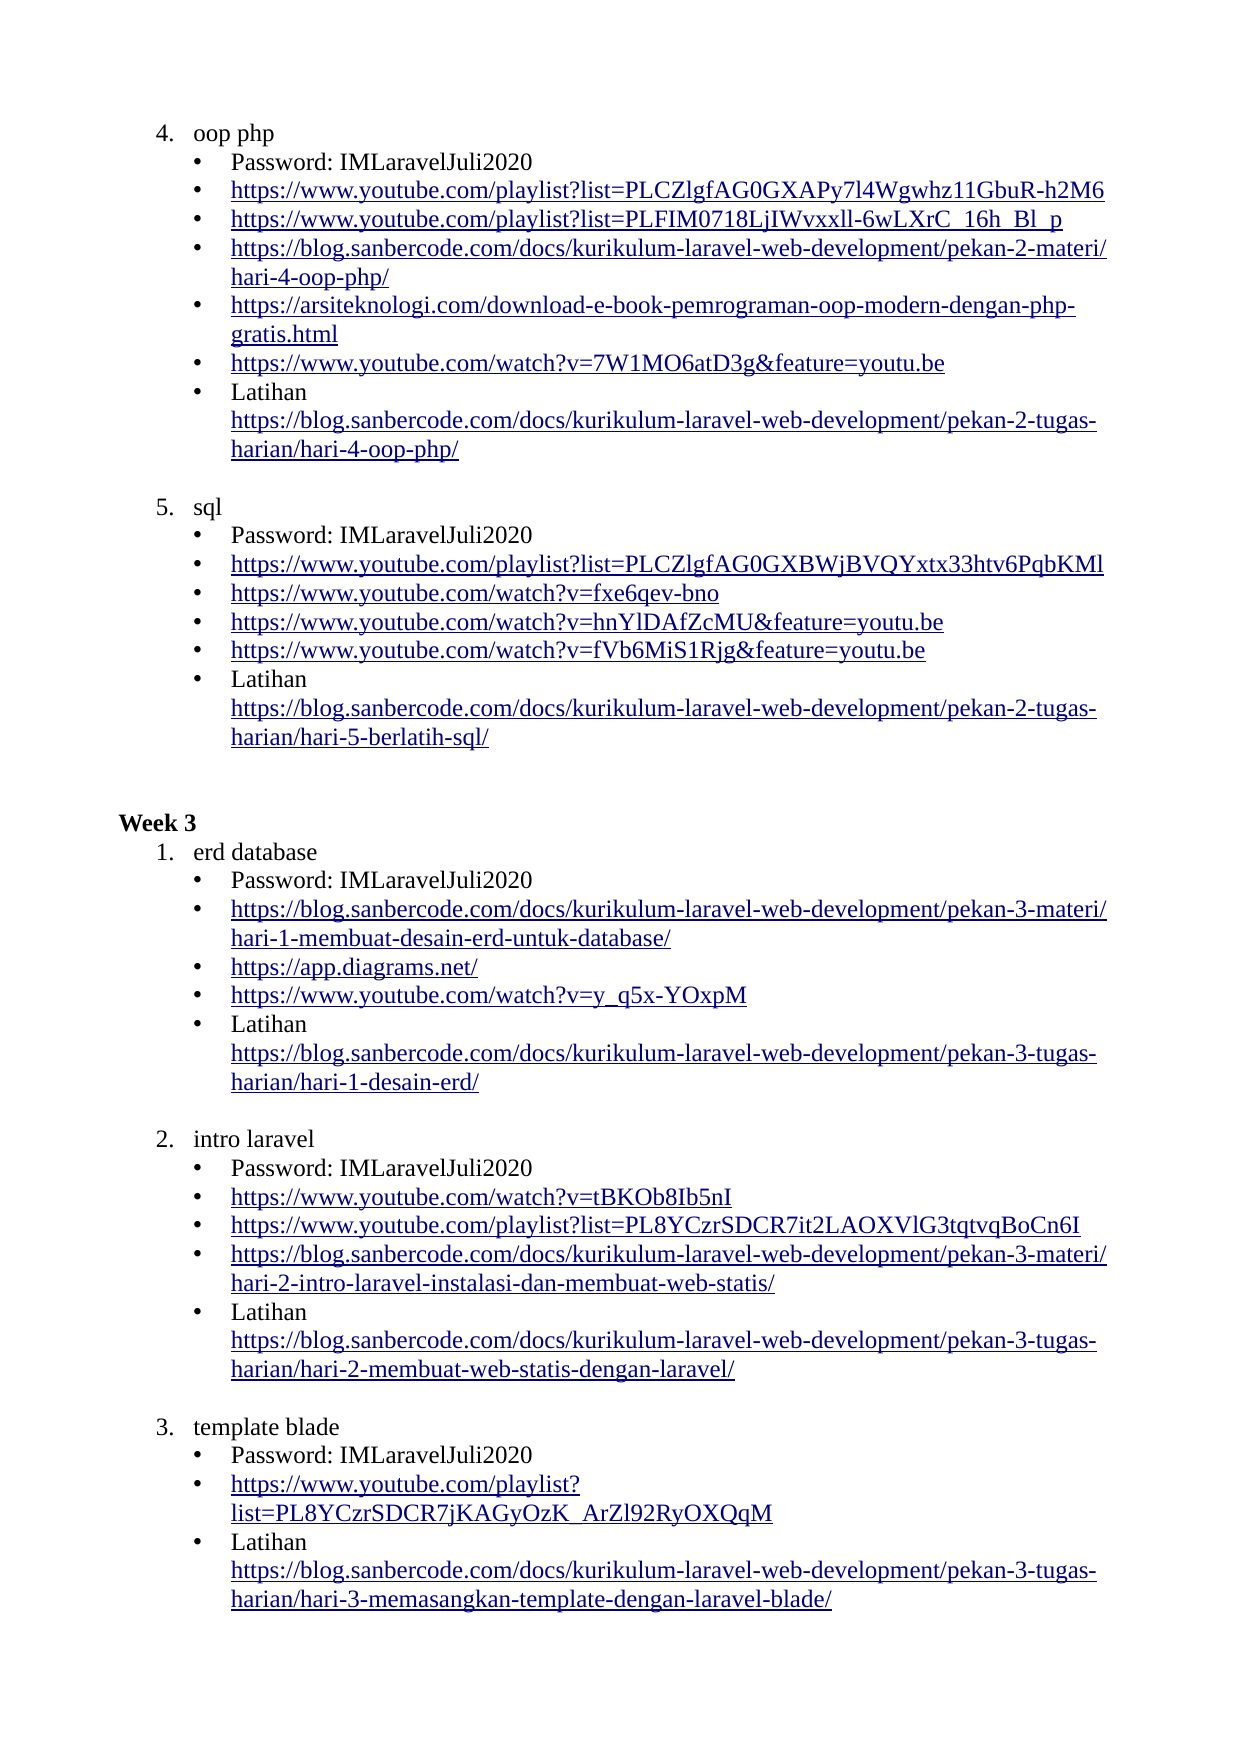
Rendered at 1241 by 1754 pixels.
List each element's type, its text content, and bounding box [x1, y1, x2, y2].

list intro laravel [156, 1124, 1122, 1153]
list https://www.youtube.com/watch?v=y_q5x-YOxpM [193, 981, 1122, 1009]
list erd database [156, 837, 1122, 866]
list https://blog.sanbercode.com/docs/kurikulum-laravel-web-development/pekan-3-tugas-harian/hari-1-desain-erd/ [193, 1038, 1122, 1096]
list https://www.youtube.com/watch?v=fxe6qev-bno [193, 578, 1122, 607]
list https://arsiteknologi.com/download-e-book-pemrograman-oop-modern-dengan-php-gratis.html [193, 291, 1122, 348]
list https://www.youtube.com/watch?v=fVb6MiS1Rjg&feature=youtu.be [193, 636, 1122, 664]
list https://www.youtube.com/playlist?list=PL8YCzrSDCR7it2LAOXVlG3tqtvqBoCn6I [193, 1211, 1122, 1239]
list https://www.youtube.com/playlist?list=PLFIM0718LjIWvxxll-6wLXrC_16h_Bl_p [193, 204, 1122, 233]
list template blade [156, 1412, 1122, 1441]
list https://blog.sanbercode.com/docs/kurikulum-laravel-web-development/pekan-3-materi/hari-1-membuat-desain-erd-untuk-database/ [193, 894, 1122, 952]
list Latihan [193, 1009, 1122, 1038]
list Password: IMLaravelJuli2020 [193, 521, 1122, 549]
list Latihan [193, 377, 1122, 406]
list Latihan [193, 664, 1122, 693]
list Latihan [193, 1527, 1122, 1556]
list https://www.youtube.com/playlist?list=PL8YCzrSDCR7jKAGyOzK_ArZl92RyOXQqM [193, 1469, 1122, 1527]
list https://blog.sanbercode.com/docs/kurikulum-laravel-web-development/pekan-3-tugas-harian/hari-3-memasangkan-template-dengan-laravel-blade/ [193, 1556, 1122, 1613]
list Password: IMLaravelJuli2020 [193, 866, 1122, 894]
list Password: IMLaravelJuli2020 [193, 1153, 1122, 1182]
list https://www.youtube.com/watch?v=tBKOb8Ib5nI [193, 1182, 1122, 1211]
list https://blog.sanbercode.com/docs/kurikulum-laravel-web-development/pekan-2-tugas-harian/hari-5-berlatih-sql/ [193, 693, 1122, 751]
list https://www.youtube.com/playlist?list=PLCZlgfAG0GXBWjBVQYxtx33htv6PqbKMl [193, 549, 1122, 578]
list Latihan [193, 1297, 1122, 1326]
list https://blog.sanbercode.com/docs/kurikulum-laravel-web-development/pekan-2-tugas-harian/hari-4-oop-php/ [193, 406, 1122, 463]
list https://www.youtube.com/watch?v=7W1MO6atD3g&feature=youtu.be [193, 348, 1122, 377]
list Password: IMLaravelJuli2020 [193, 147, 1122, 176]
list https://blog.sanbercode.com/docs/kurikulum-laravel-web-development/pekan-3-tugas-harian/hari-2-membuat-web-statis-dengan-laravel/ [193, 1326, 1122, 1383]
list https://blog.sanbercode.com/docs/kurikulum-laravel-web-development/pekan-2-materi/hari-4-oop-php/ [193, 233, 1122, 291]
list sql [156, 492, 1122, 521]
list oop php [156, 118, 1122, 147]
list https://app.diagrams.net/ [193, 952, 1122, 981]
list Password: IMLaravelJuli2020 [193, 1441, 1122, 1469]
list https://www.youtube.com/watch?v=hnYlDAfZcMU&feature=youtu.be [193, 607, 1122, 636]
list https://blog.sanbercode.com/docs/kurikulum-laravel-web-development/pekan-3-materi/hari-2-intro-laravel-instalasi-dan-membuat-web-statis/ [193, 1239, 1122, 1297]
list https://www.youtube.com/playlist?list=PLCZlgfAG0GXAPy7l4Wgwhz11GbuR-h2M6 [193, 176, 1122, 204]
text Week 3 [118, 808, 1122, 837]
